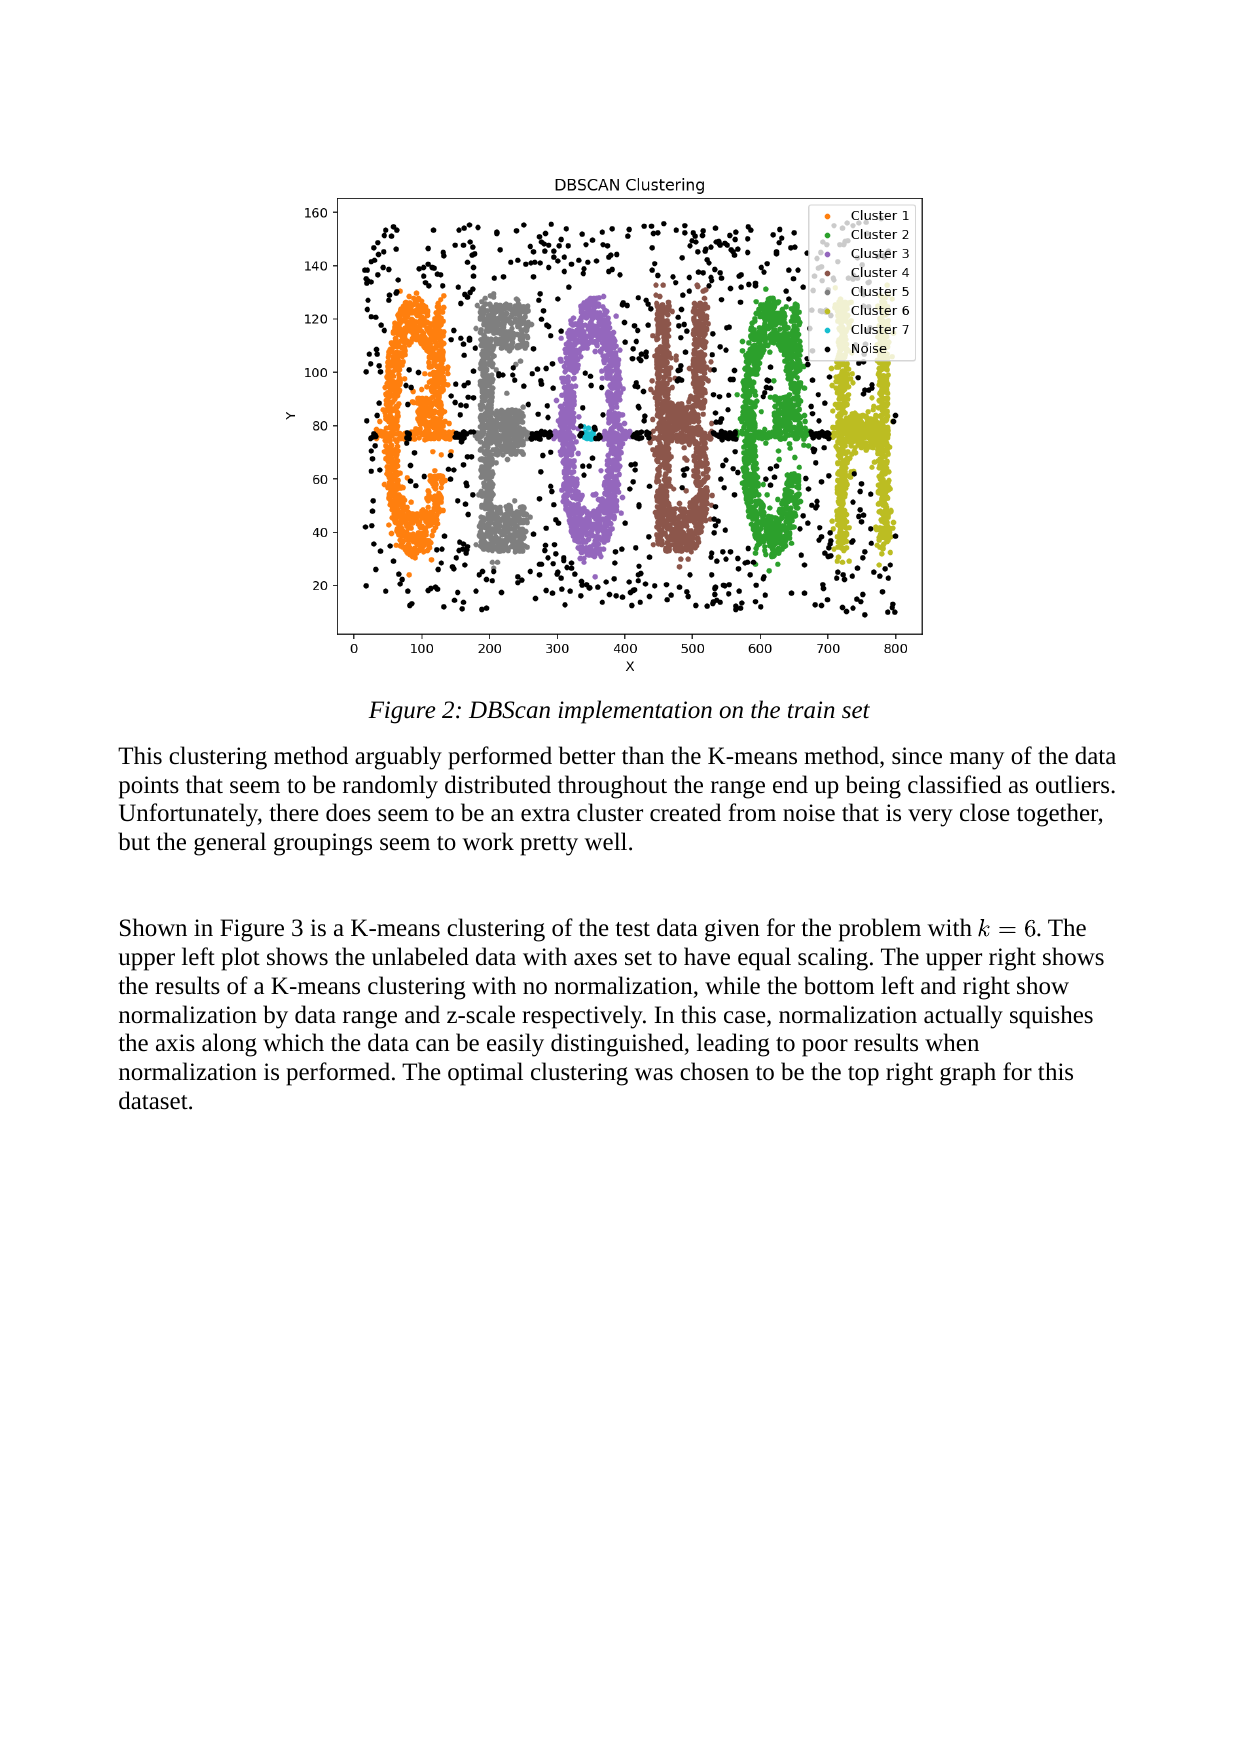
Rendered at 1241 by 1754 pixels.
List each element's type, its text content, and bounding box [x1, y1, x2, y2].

picture [243, 130, 997, 696]
text Shown in Figure 3 is a K-means clustering of the test data given for the problem with . The upper left plot shows the unlabeled data with axes set to have equal scaling. The upper right shows the results of a K-means clustering with no normalization, while the bottom left and right show normalization by data range and z-scale respectively. In this case, normalization actually squishes the axis along which the data can be easily distinguished, leading to poor results when normalization is performed. The optimal clustering was chosen to be the top right graph for this dataset. [118, 913, 1122, 1115]
text Figure 2: DBScan implementation on the train set [244, 696, 997, 724]
text This clustering method arguably performed better than the K-means method, since many of the data points that seem to be randomly distributed throughout the range end up being classified as outliers. Unfortunately, there does seem to be an extra cluster created from noise that is very close together, but the general groupings seem to work pretty well. [118, 118, 1122, 856]
